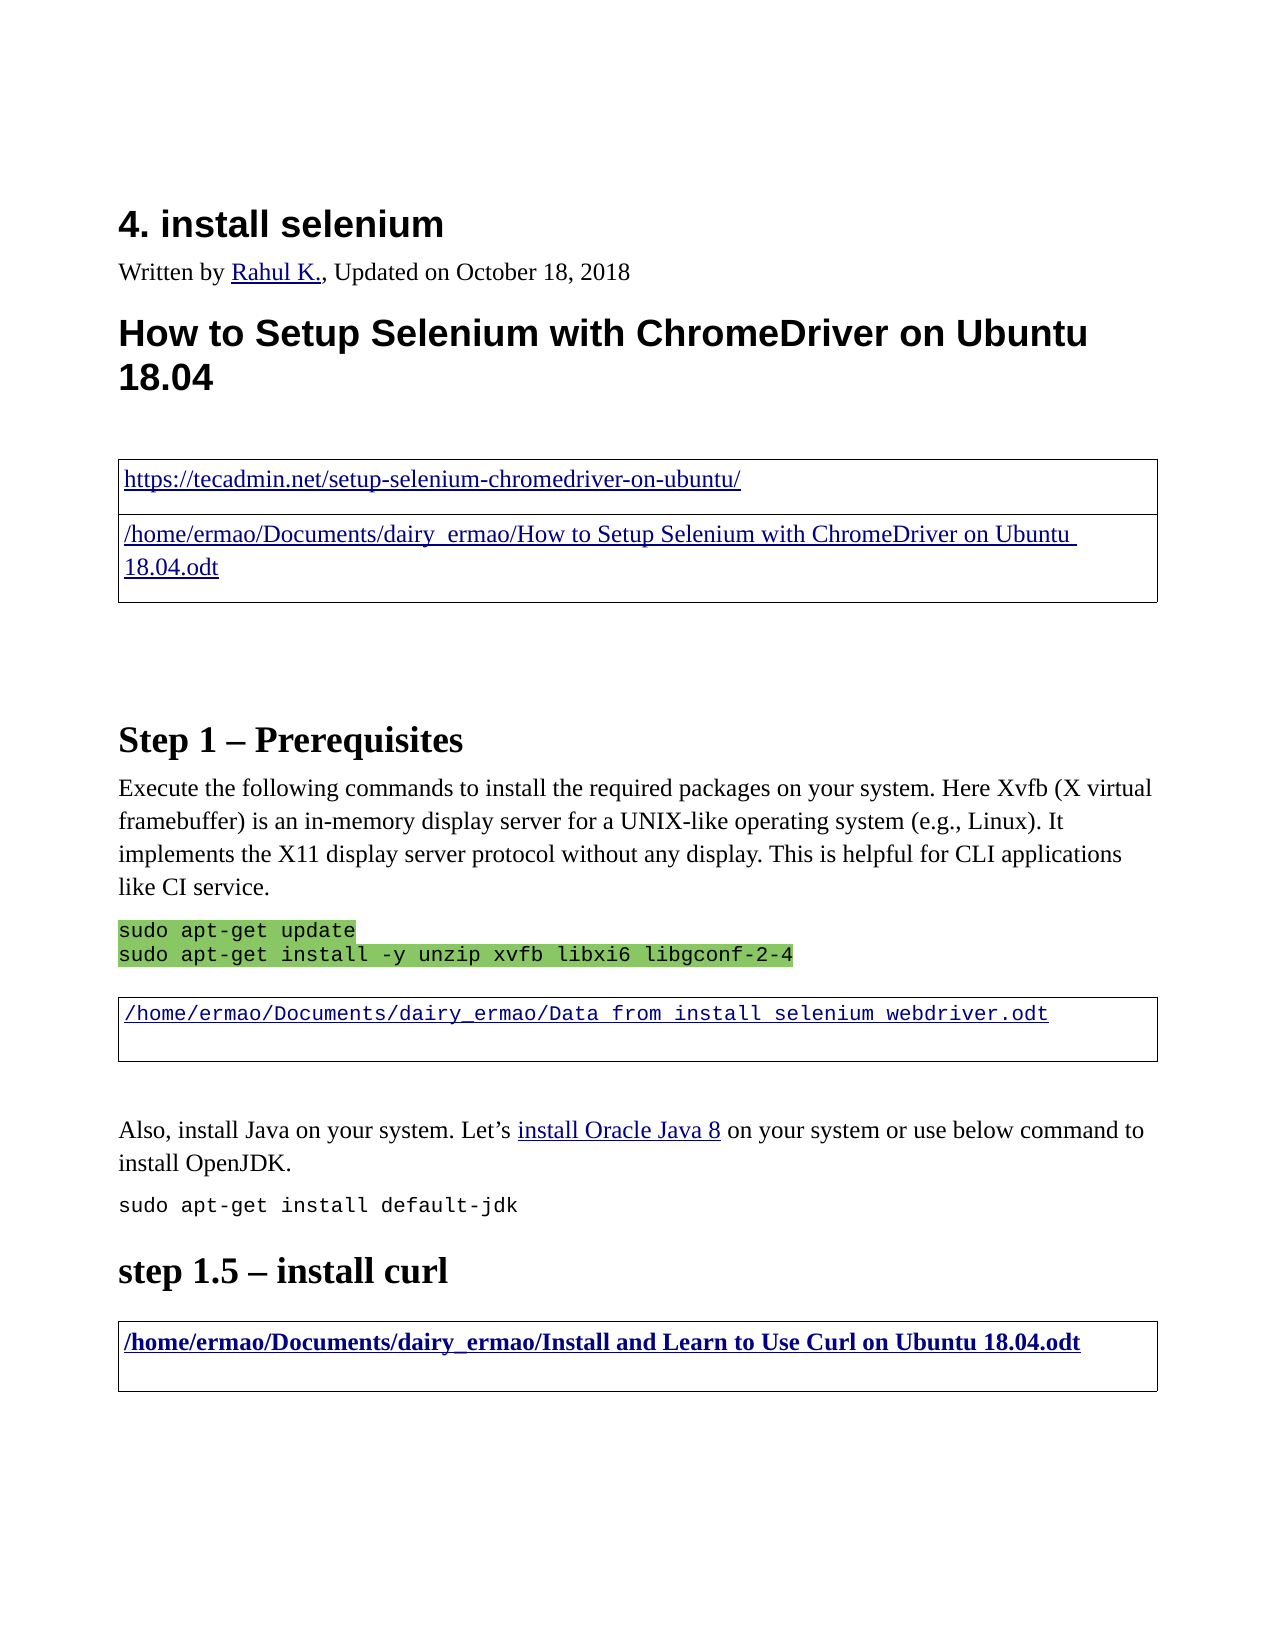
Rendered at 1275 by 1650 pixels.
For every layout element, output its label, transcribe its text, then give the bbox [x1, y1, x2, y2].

text sudo apt-get install default-jdk [118, 1195, 1157, 1219]
table_header /home/ermao/Documents/dairy_ermao/Install and Learn to Use Curl on Ubuntu 18.04.odt [119, 1322, 1157, 1391]
table_header /home/ermao/Documents/dairy_ermao/Data from install selenium webdriver.odt [119, 998, 1157, 1061]
text sudo apt-get update [118, 920, 1157, 944]
text Also, install Java on your system. Let’s install Oracle Java 8 on your system or use below command to install OpenJDK. [118, 1115, 1157, 1176]
subtitle How to Setup Selenium with ChromeDriver on Ubuntu 18.04 [118, 311, 1157, 398]
text step 1.5 – install curl [118, 1248, 1157, 1292]
subtitle Step 1 – Prerequisites [118, 718, 1157, 761]
text Written by Rahul K., Updated on October 18, 2018 [118, 257, 1157, 286]
text Execute the following commands to install the required packages on your system. Here Xvfb (X virtual framebuffer) is an in-memory display server for a UNIX-like operating system (e.g., Linux). It implements the X11 display server protocol without any display. This is helpful for CLI applications like CI service. [118, 773, 1157, 901]
subtitle 4. install selenium [118, 201, 1157, 245]
text sudo apt-get install -y unzip xvfb libxi6 libgconf-2-4 [118, 944, 1157, 967]
table_header https://tecadmin.net/setup-selenium-chromedriver-on-ubuntu/ [119, 460, 1157, 513]
table_header /home/ermao/Documents/dairy_ermao/How to Setup Selenium with ChromeDriver on Ubuntu 18.04.odt [119, 515, 1157, 602]
